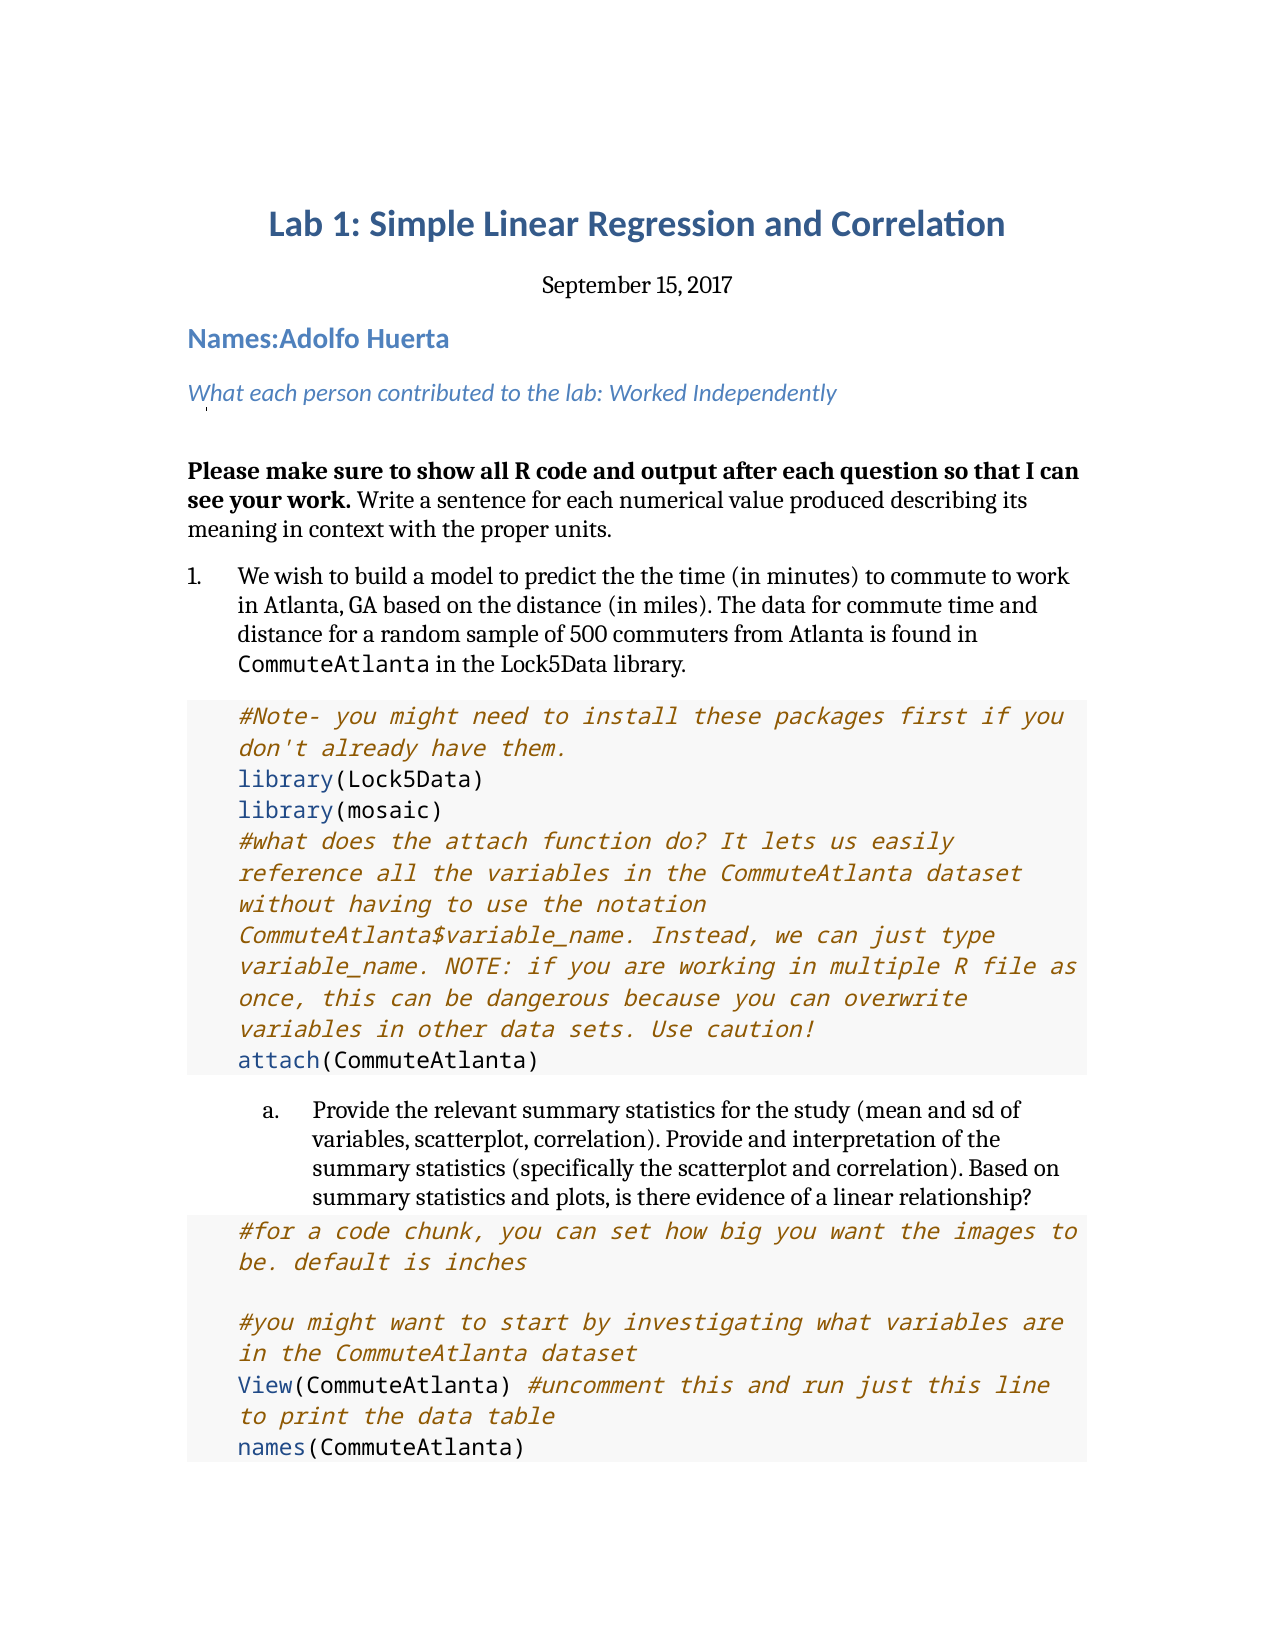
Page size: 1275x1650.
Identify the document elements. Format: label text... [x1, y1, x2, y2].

subtitle What each person contributed to the lab: Worked Independently [187, 377, 1087, 407]
text Please make sure to show all R code and output after each question so that I can see your work. Write a sentence for each numerical value produced describing its meaning in context with the proper units. [187, 457, 1087, 543]
text September 15, 2017 [187, 271, 1087, 299]
list #for a code chunk, you can set how big you want the images to be. default is inches #you might want to start by investigating what variables are in the CommuteAtlanta dataset View(CommuteAtlanta) #uncomment this and run just this line to print the data table names(CommuteAtlanta) [187, 1215, 1087, 1462]
subtitle Names:Adolfo Huerta [187, 320, 1087, 356]
list #Note- you might need to install these packages first if you don't already have them. library(Lock5Data) library(mosaic) #what does the attach function do? It lets us easily reference all the variables in the CommuteAtlanta dataset without having to use the notation CommuteAtlanta$variable_name. Instead, we can just type variable_name. NOTE: if you are working in multiple R file as once, this can be dangerous because you can overwrite variables in other data sets. Use caution! attach(CommuteAtlanta) [444, 700, 1087, 1075]
list We wish to build a model to predict the the time (in minutes) to commute to work in Atlanta, GA based on the distance (in miles). The data for commute time and distance for a random sample of 500 commuters from Atlanta is found in CommuteAtlanta in the Lock5Data library. [187, 562, 1087, 679]
list Provide the relevant summary statistics for the study (mean and sd of variables, scatterplot, correlation). Provide and interpretation of the summary statistics (specifically the scatterplot and correlation). Based on summary statistics and plots, is there evidence of a linear relationship? [262, 1096, 1087, 1211]
title Lab 1: Simple Linear Regression and Correlation [187, 200, 1087, 246]
list #Note- you might need to install these packages first if you don't already have them. library(Lock5Data) library(mosaic) #what does the attach function do? It lets us easily reference all the variables in the CommuteAtlanta dataset without having to use the notation CommuteAtlanta$variable_name. Instead, we can just type variable_name. NOTE: if you are working in multiple R file as once, this can be dangerous because you can overwrite variables in other data sets. Use caution! attach(CommuteAtlanta) [187, 700, 238, 1075]
